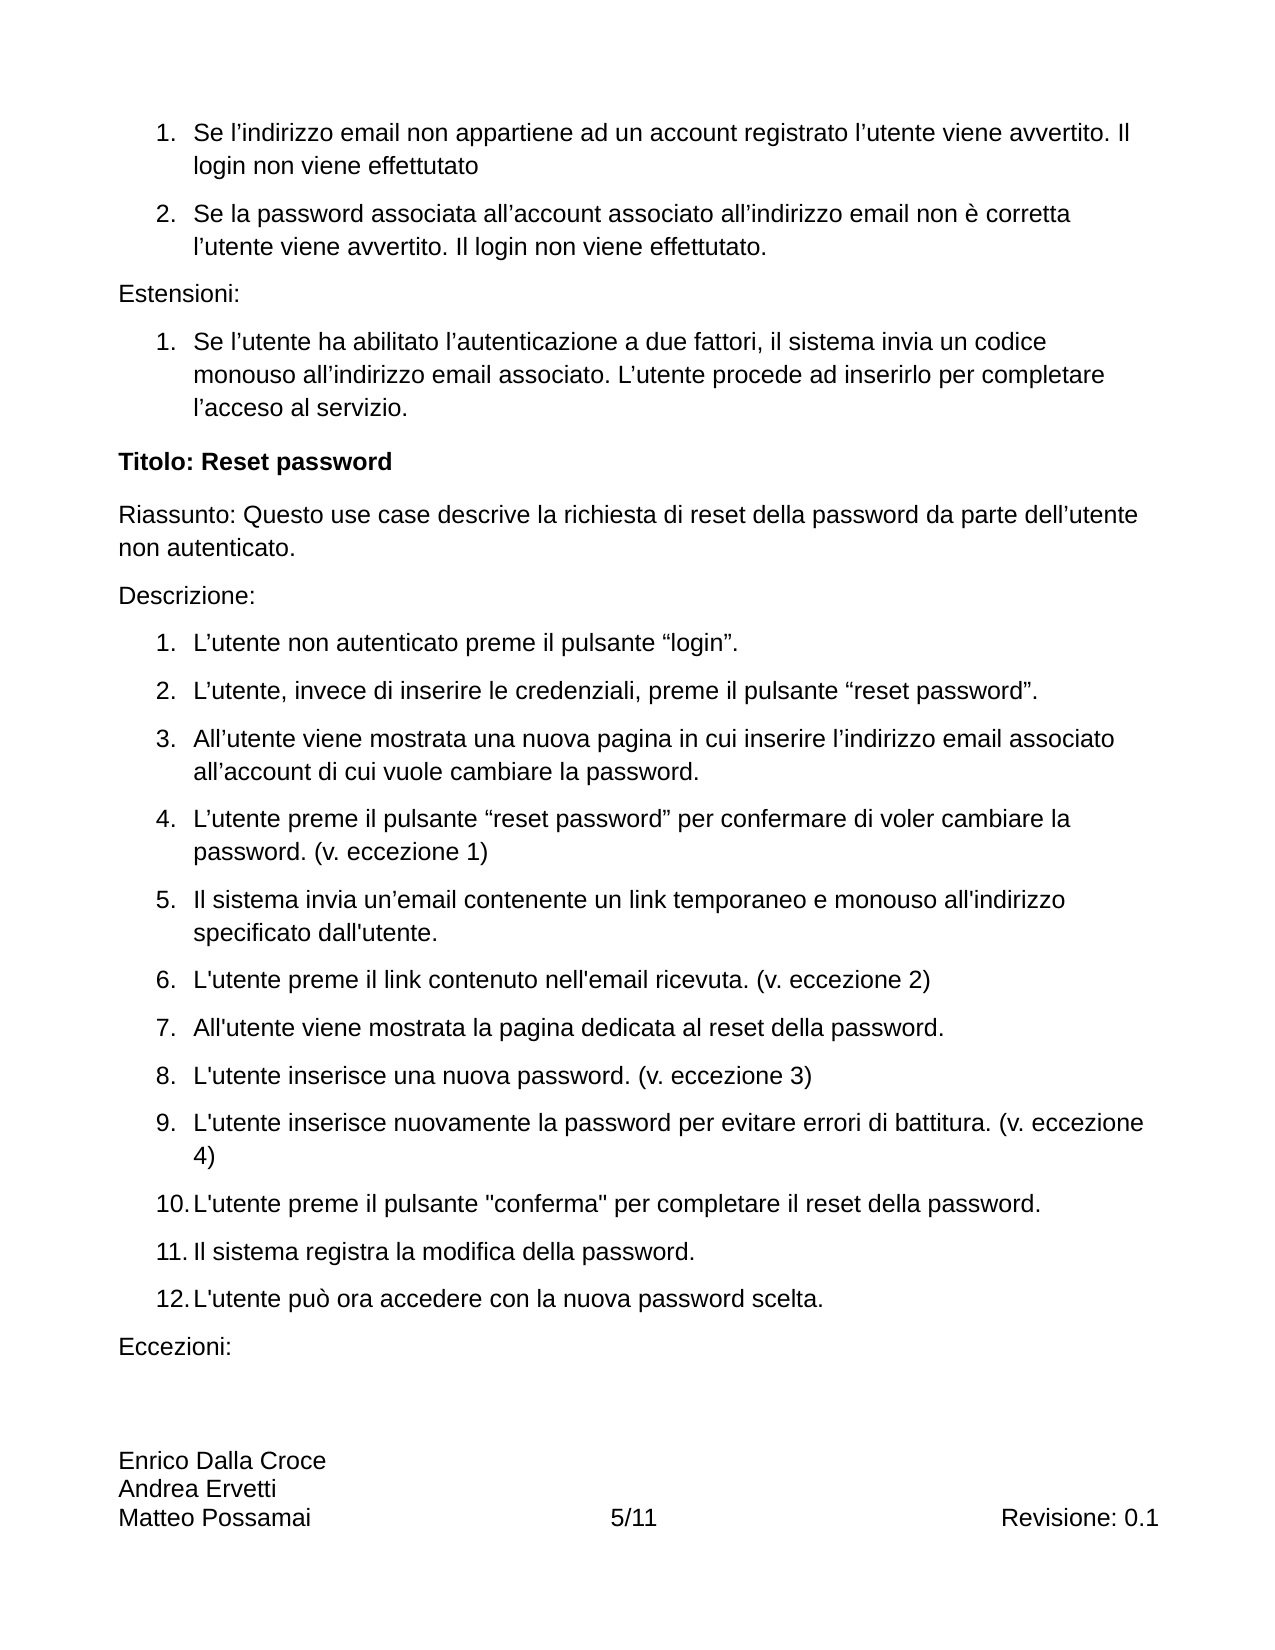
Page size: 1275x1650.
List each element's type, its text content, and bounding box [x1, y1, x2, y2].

list Se l’utente ha abilitato l’autenticazione a due fattori, il sistema invia un codice monouso all’indirizzo email associato. L’utente procede ad inserirlo per completare l’acceso al servizio. [156, 327, 1157, 422]
list Il sistema registra la modifica della password. [156, 1236, 1157, 1265]
text Riassunto: Questo use case descrive la richiesta di reset della password da parte dell’utente non autenticato. [118, 500, 1157, 562]
list L'utente può ora accedere con la nuova password scelta. [156, 1284, 1157, 1313]
list L’utente preme il pulsante “reset password” per confermare di voler cambiare la password. (v. eccezione 1) [156, 804, 1157, 866]
text Estensioni: [118, 279, 1157, 308]
list L'utente preme il pulsante "conferma" per completare il reset della password. [156, 1189, 1157, 1218]
text Eccezioni: [118, 1332, 1157, 1360]
list L'utente inserisce una nuova password. (v. eccezione 3) [156, 1061, 1157, 1089]
list Se la password associata all’account associato all’indirizzo email non è corretta l’utente viene avvertito. Il login non viene effettutato. [156, 199, 1157, 261]
list All’utente viene mostrata una nuova pagina in cui inserire l’indirizzo email associato all’account di cui vuole cambiare la password. [156, 723, 1157, 785]
list L’utente non autenticato preme il pulsante “login”. [156, 628, 1157, 657]
text Titolo: Reset password [118, 447, 1157, 475]
list All'utente viene mostrata la pagina dedicata al reset della password. [156, 1013, 1157, 1042]
list L’utente, invece di inserire le credenziali, preme il pulsante “reset password”. [156, 676, 1157, 705]
list L'utente inserisce nuovamente la password per evitare errori di battitura. (v. eccezione 4) [156, 1108, 1157, 1170]
text Descrizione: [118, 581, 1157, 609]
list Se l’indirizzo email non appartiene ad un account registrato l’utente viene avvertito. Il login non viene effettutato [156, 118, 1157, 180]
list Il sistema invia un’email contenente un link temporaneo e monouso all'indirizzo specificato dall'utente. [156, 885, 1157, 947]
list L'utente preme il link contenuto nell'email ricevuta. (v. eccezione 2) [156, 965, 1157, 994]
